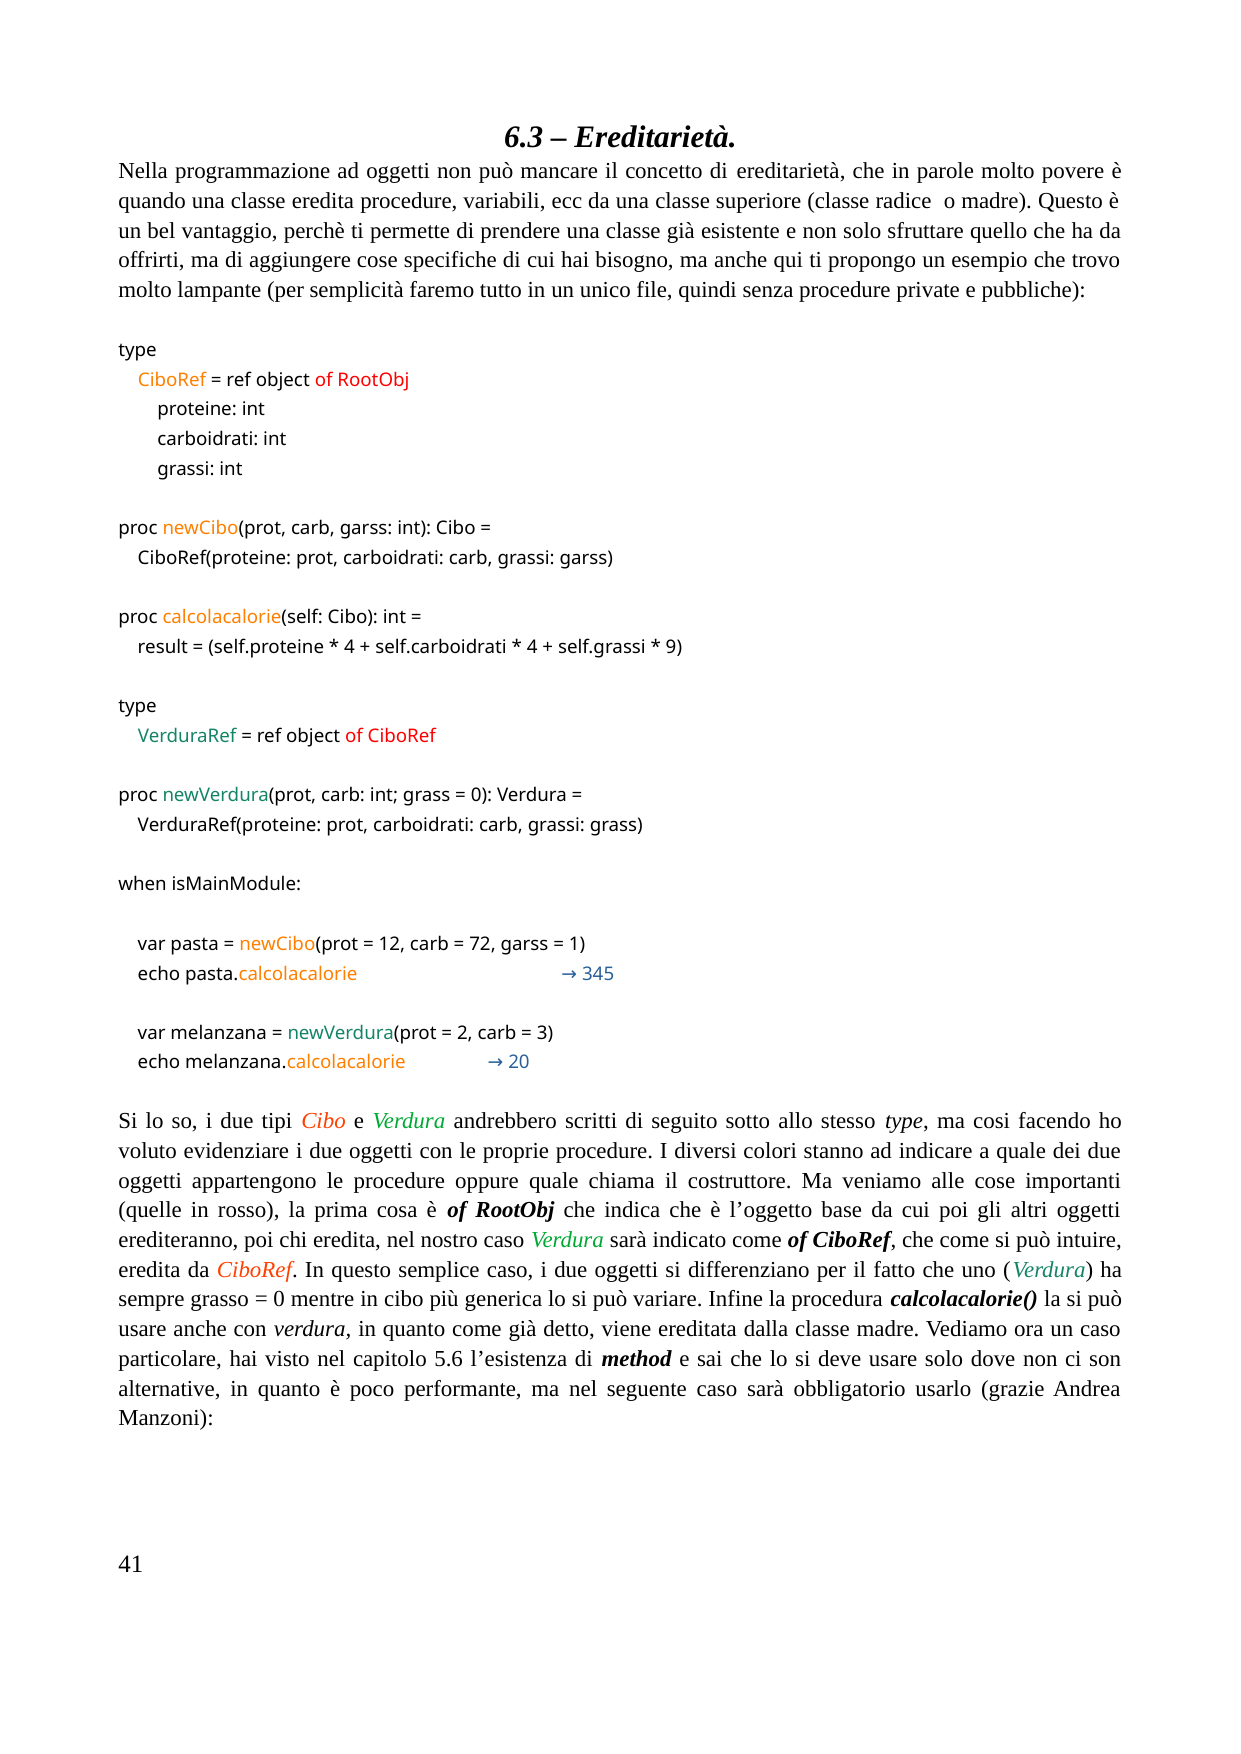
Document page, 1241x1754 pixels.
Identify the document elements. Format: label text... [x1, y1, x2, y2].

text proteine: int [118, 392, 1122, 421]
text CiboRef(proteine: prot, carboidrati: carb, grassi: garss) [118, 540, 1122, 570]
text result = (self.proteine * 4 + self.carboidrati * 4 + self.grassi * 9) [118, 629, 1122, 659]
text var melanzana = newVerdura(prot = 2, carb = 3) [118, 1015, 1122, 1045]
text type [118, 332, 1122, 362]
text proc newCibo(prot, carb, garss: int): Cibo = [118, 510, 1122, 540]
text 6.3 – Ereditarietà. [118, 118, 1122, 154]
text proc newVerdura(prot, carb: int; grass = 0): Verdura = [118, 777, 1122, 807]
text var pasta = newCibo(prot = 12, carb = 72, garss = 1) [118, 926, 1122, 956]
text Si lo so, i due tipi Cibo e Verdura andrebbero scritti di seguito sotto allo stesso type, ma cosi facendo ho voluto evidenziare i due oggetti con le proprie procedure. I diversi colori stanno ad indicare a quale dei due oggetti appartengono le procedure oppure quale chiama il costruttore. Ma veniamo alle cose importanti (quelle in rosso), la prima cosa è of RootObj che indica che è l’oggetto base da cui poi gli altri oggetti erediteranno, poi chi eredita, nel nostro caso Verdura sarà indicato come of CiboRef, che come si può intuire, eredita da CiboRef. In questo semplice caso, i due oggetti si differenziano per il fatto che uno (Verdura) ha sempre grasso = 0 mentre in cibo più generica lo si può variare. Infine la procedura calcolacalorie() la si può usare anche con verdura, in quanto come già detto, viene ereditata dalla classe madre. Vediamo ora un caso particolare, hai visto nel capitolo 5.6 l’esistenza di method e sai che lo si deve usare solo dove non ci son alternative, in quanto è poco performante, ma nel seguente caso sarà obbligatorio usarlo (grazie Andrea Manzoni): [118, 1104, 1122, 1431]
text proc calcolacalorie(self: Cibo): int = [118, 599, 1122, 629]
text VerduraRef = ref object of CiboRef [118, 718, 1122, 748]
text CiboRef = ref object of RootObj [118, 362, 1122, 392]
text grassi: int [118, 451, 1122, 481]
text carboidrati: int [118, 421, 1122, 451]
text echo melanzana.calcolacalorie → 20 [118, 1045, 1122, 1074]
text when isMainModule: [118, 867, 1122, 896]
text Nella programmazione ad oggetti non può mancare il concetto di ereditarietà, che in parole molto povere è quando una classe eredita procedure, variabili, ecc da una classe superiore (classe radice o madre). Questo è un bel vantaggio, perchè ti permette di prendere una classe già esistente e non solo sfruttare quello che ha da offrirti, ma di aggiungere cose specifiche di cui hai bisogno, ma anche qui ti propongo un esempio che trovo molto lampante (per semplicità faremo tutto in un unico file, quindi senza procedure private e pubbliche): [118, 154, 1122, 302]
text VerduraRef(proteine: prot, carboidrati: carb, grassi: grass) [118, 807, 1122, 837]
text echo pasta.calcolacalorie → 345 [118, 956, 1122, 985]
text type [118, 688, 1122, 718]
